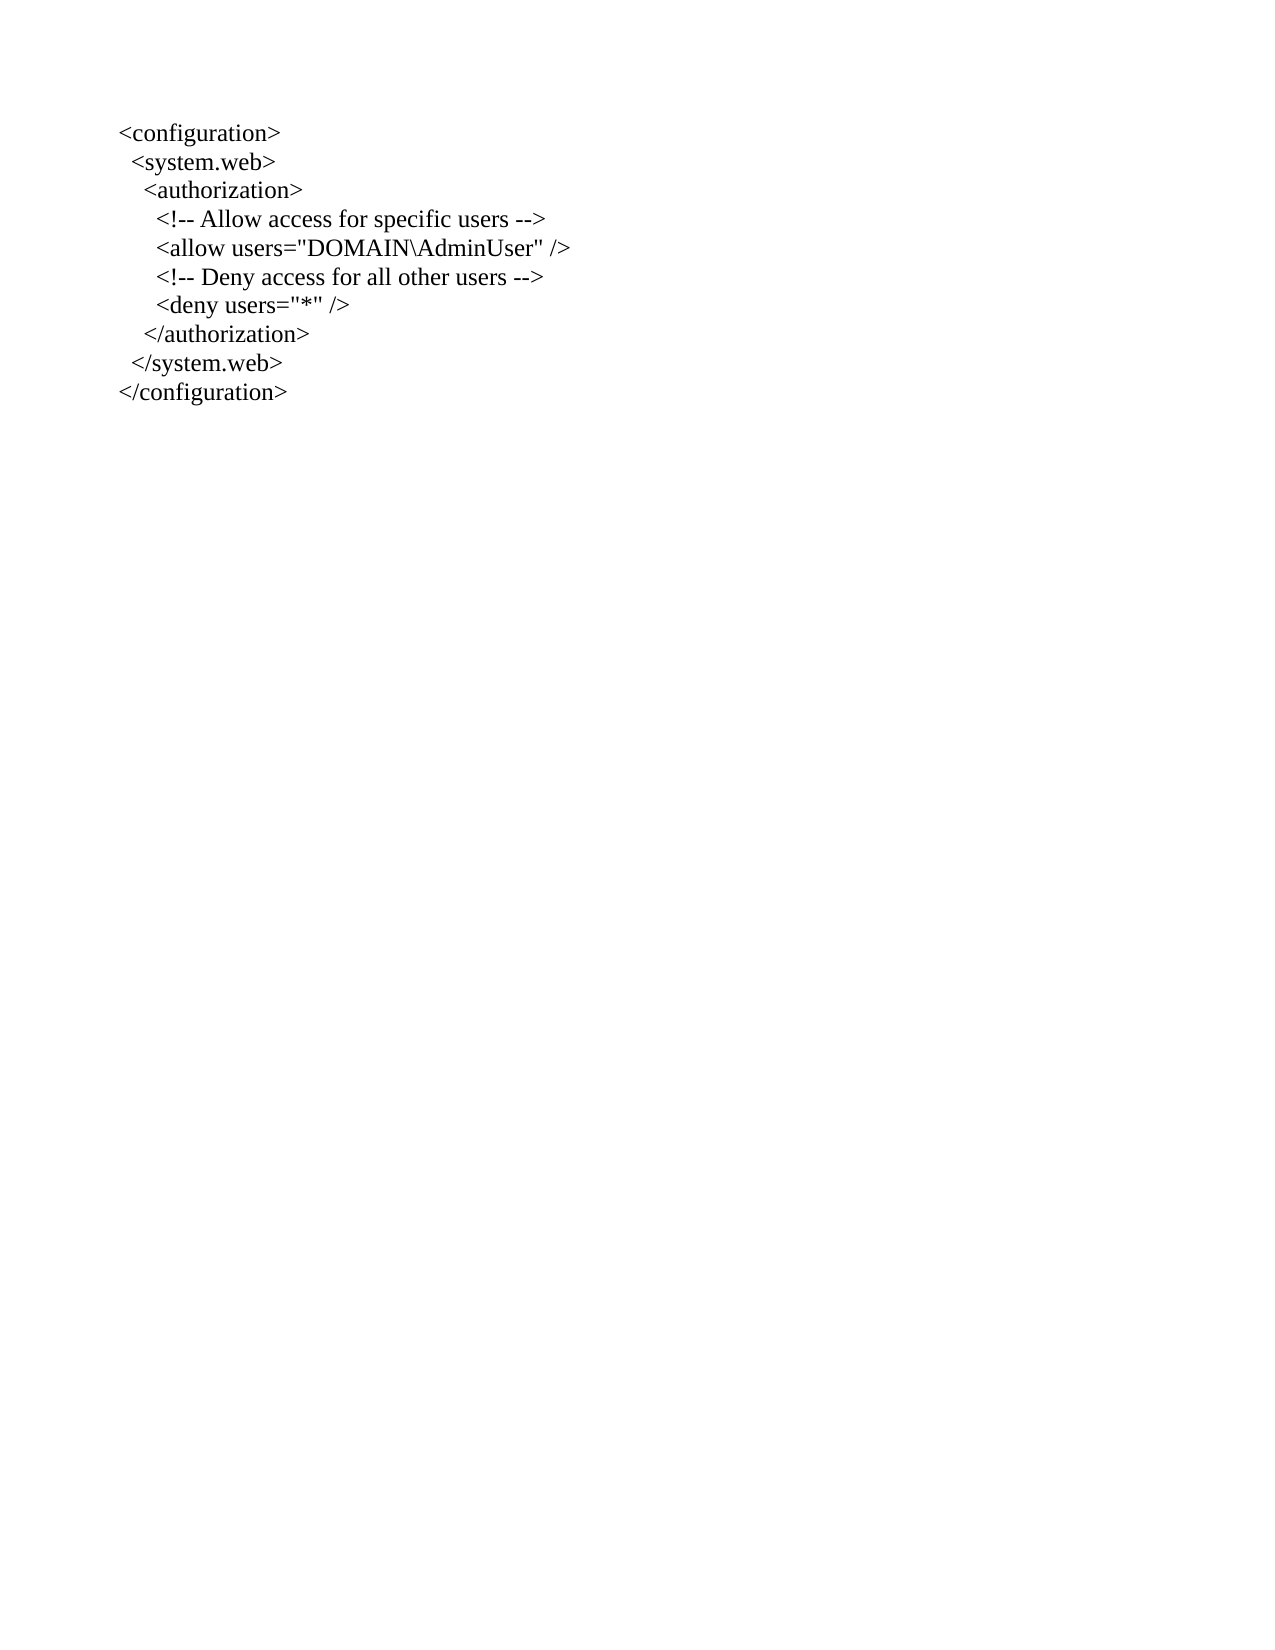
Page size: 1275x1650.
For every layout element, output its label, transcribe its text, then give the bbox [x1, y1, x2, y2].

text <configuration> [118, 118, 1157, 147]
text <!-- Allow access for specific users --> [118, 204, 1157, 233]
text </authorization> [118, 319, 1157, 348]
text <system.web> [118, 147, 1157, 176]
text </configuration> [118, 377, 1157, 406]
text <deny users="*" /> [118, 291, 1157, 319]
text </system.web> [118, 348, 1157, 377]
text <allow users="DOMAIN\AdminUser" /> [118, 233, 1157, 262]
text <!-- Deny access for all other users --> [118, 262, 1157, 291]
text <authorization> [118, 176, 1157, 204]
